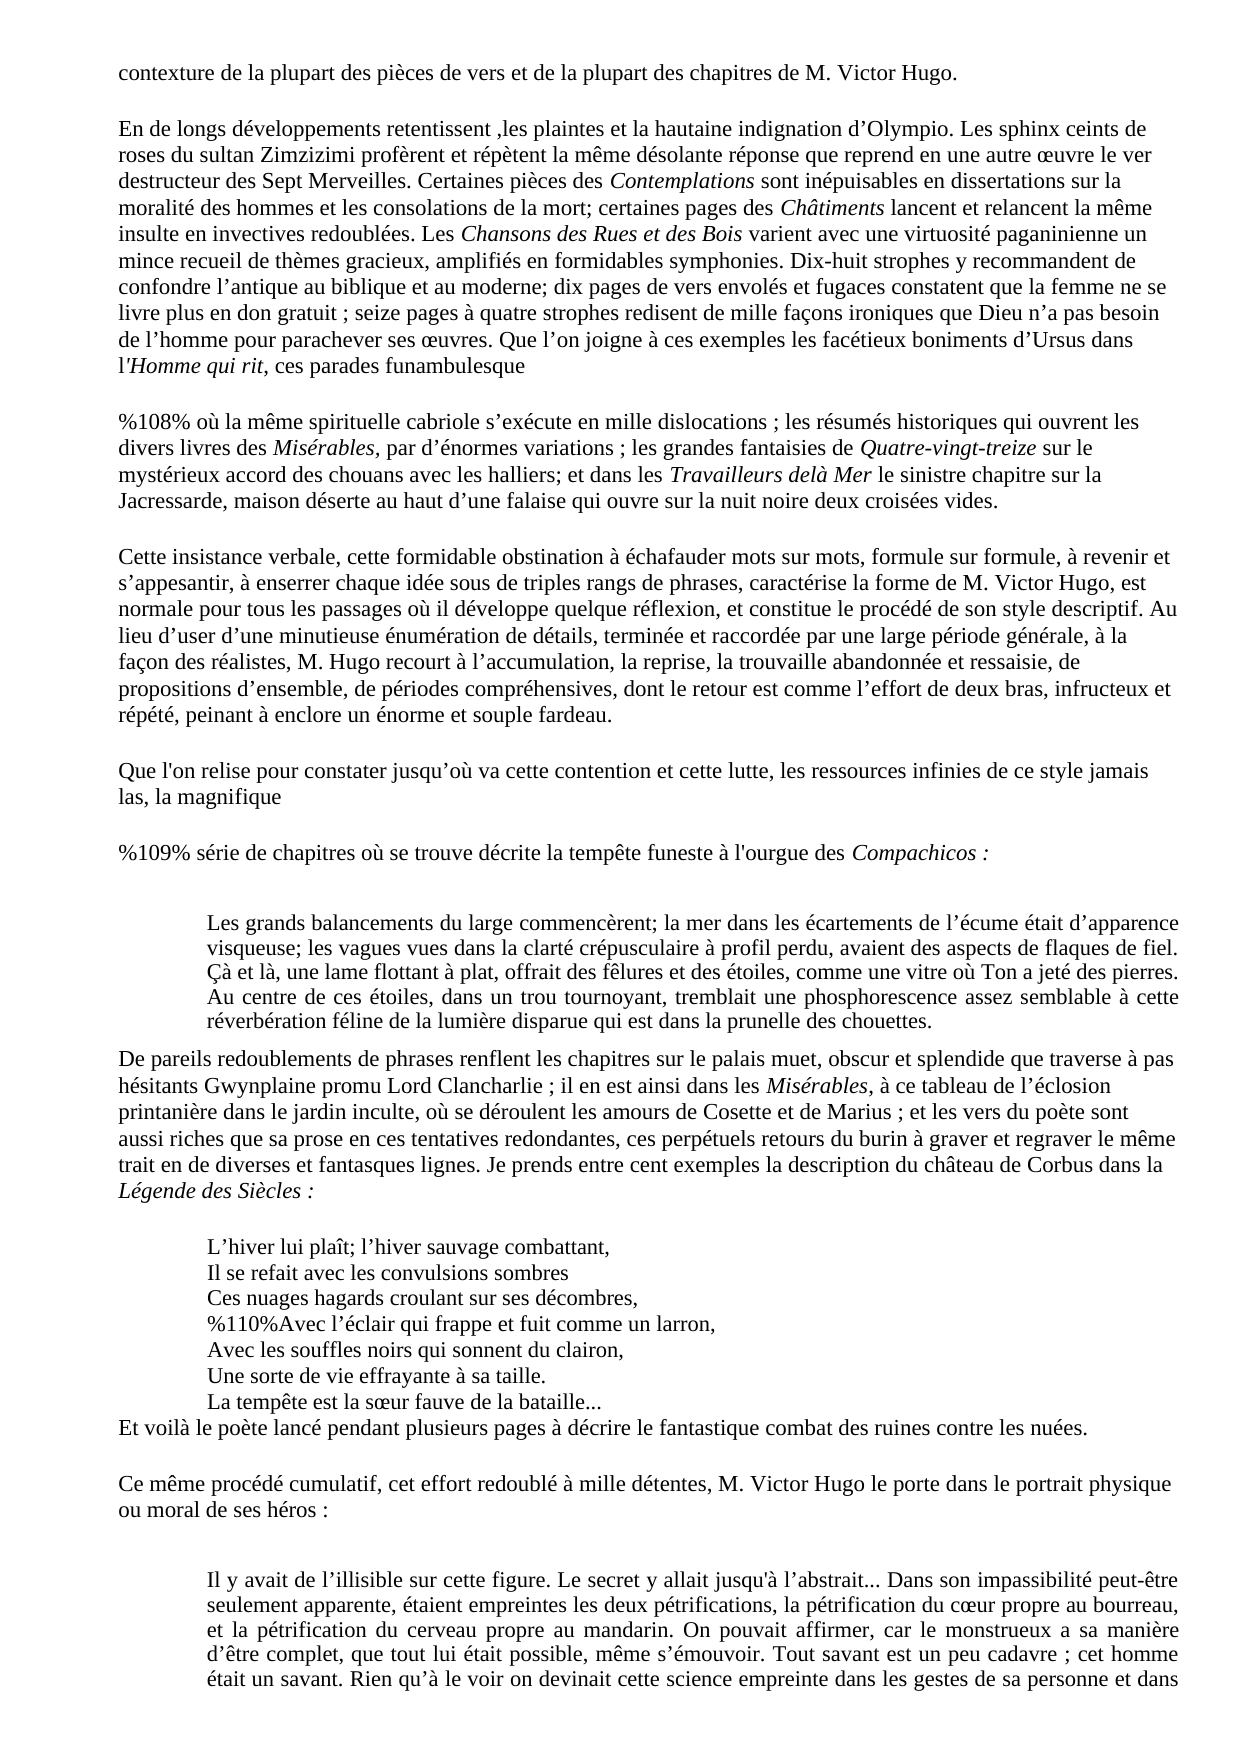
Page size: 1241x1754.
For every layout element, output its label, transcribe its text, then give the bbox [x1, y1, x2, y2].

text L’hiver lui plaît; l’hiver sauvage combattant, [207, 1233, 1181, 1259]
text De pareils redoublements de phrases renflent les chapitres sur le palais muet, obscur et splendide que traverse à pas hésitants Gwynplaine promu Lord Clancharlie ; il en est ainsi dans les Misérables, à ce tableau de l’éclosion printanière dans le jardin inculte, où se déroulent les amours de Cosette et de Marius ; et les vers du poète sont aussi riches que sa prose en ces tentatives redondantes, ces perpétuels retours du burin à graver et regraver le même trait en de diverses et fantasques lignes. Je prends entre cent exemples la description du château de Corbus dans la Légende des Siècles : [118, 1046, 1181, 1204]
text Il se refait avec les convulsions sombres [207, 1259, 1181, 1285]
text Et voilà le poète lancé pendant plusieurs pages à décrire le fantastique combat des ruines contre les nuées. [118, 1414, 1181, 1440]
text En de longs développements retentissent ,les plaintes et la hautaine indignation d’Olympio. Les sphinx ceints de roses du sultan Zimzizimi profèrent et répètent la même désolante réponse que reprend en une autre œuvre le ver destructeur des Sept Merveilles. Certaines pièces des Contemplations sont inépuisables en dissertations sur la moralité des hommes et les consolations de la mort; certaines pages des Châtiments lancent et relancent la même insulte en invectives redoublées. Les Chansons des Rues et des Bois varient avec une virtuosité paganinienne un mince recueil de thèmes gracieux, amplifiés en formidables symphonies. Dix-huit strophes y recommandent de confondre l’antique au biblique et au moderne; dix pages de vers envolés et fugaces constatent que la femme ne se livre plus en don gratuit ; seize pages à quatre strophes redisent de mille façons ironiques que Dieu n’a pas besoin de l’homme pour parachever ses œuvres. Que l’on joigne à ces exemples les facétieux boniments d’Ursus dans l'Homme qui rit, ces parades funambulesque [118, 115, 1181, 378]
text Cette insistance verbale, cette formidable obstination à échafauder mots sur mots, formule sur formule, à revenir et s’appesantir, à enserrer chaque idée sous de triples rangs de phrases, caractérise la forme de M. Victor Hugo, est normale pour tous les passages où il développe quelque réflexion, et constitue le procédé de son style descriptif. Au lieu d’user d’une minutieuse énumération de détails, terminée et raccordée par une large période générale, à la façon des réalistes, M. Hugo recourt à l’accumulation, la reprise, la trouvaille abandonnée et ressaisie, de propositions d’ensemble, de périodes compréhensives, dont le retour est comme l’effort de deux bras, infructeux et répété, peinant à enclore un énorme et souple fardeau. [118, 543, 1181, 727]
text Ces nuages hagards croulant sur ses décombres, [207, 1285, 1181, 1311]
text Les grands balancements du large commencèrent; la mer dans les écartements de l’écume était d’apparence visqueuse; les vagues vues dans la clarté crépusculaire à profil perdu, avaient des aspects de flaques de fiel. Çà et là, une lame flottant à plat, offrait des fêlures et des étoiles, comme une vitre où Ton a jeté des pierres. Au centre de ces étoiles, dans un trou tournoyant, tremblait une phosphorescence assez semblable à cette réverbération féline de la lumière disparue qui est dans la prunelle des chouettes. [207, 909, 1181, 1034]
text Avec les souffles noirs qui sonnent du clairon, [207, 1336, 1181, 1362]
text %109% série de chapitres où se trouve décrite la tempête funeste à l'ourgue des Compachicos : [118, 839, 1181, 865]
text Il y avait de l’illisible sur cette figure. Le secret y allait jusqu'à l’abstrait... Dans son impassibilité peut-être seulement apparente, étaient empreintes les deux pétrifications, la pétrification du cœur propre au bourreau, et la pétrification du cerveau propre au mandarin. On pouvait affirmer, car le monstrueux a sa manière d’être complet, que tout lui était possible, même s’émouvoir. Tout savant est un peu cadavre ; cet homme était un savant. Rien qu’à le voir on devinait cette science empreinte dans les gestes de sa personne et dans [207, 1567, 1181, 1691]
text %108% où la même spirituelle cabriole s’exécute en mille dislocations ; les résumés historiques qui ouvrent les divers livres des Misérables, par d’énormes variations ; les grandes fantaisies de Quatre-vingt-treize sur le mystérieux accord des chouans avec les halliers; et dans les Travailleurs delà Mer le sinistre chapitre sur la Jacressarde, maison déserte au haut d’une falaise qui ouvre sur la nuit noire deux croisées vides. [118, 408, 1181, 513]
text Ce même procédé cumulatif, cet effort redoublé à mille détentes, M. Victor Hugo le porte dans le portrait physique ou moral de ses héros : [118, 1470, 1181, 1522]
text La tempête est la sœur fauve de la bataille... [207, 1388, 1181, 1414]
text contexture de la plupart des pièces de vers et de la plupart des chapitres de M. Victor Hugo. [118, 59, 1181, 85]
text Une sorte de vie effrayante à sa taille. [207, 1362, 1181, 1388]
text %110%Avec l’éclair qui frappe et fuit comme un larron, [207, 1311, 1181, 1336]
text Que l'on relise pour constater jusqu’où va cette contention et cette lutte, les ressources infinies de ce style jamais las, la magnifique [118, 757, 1181, 809]
